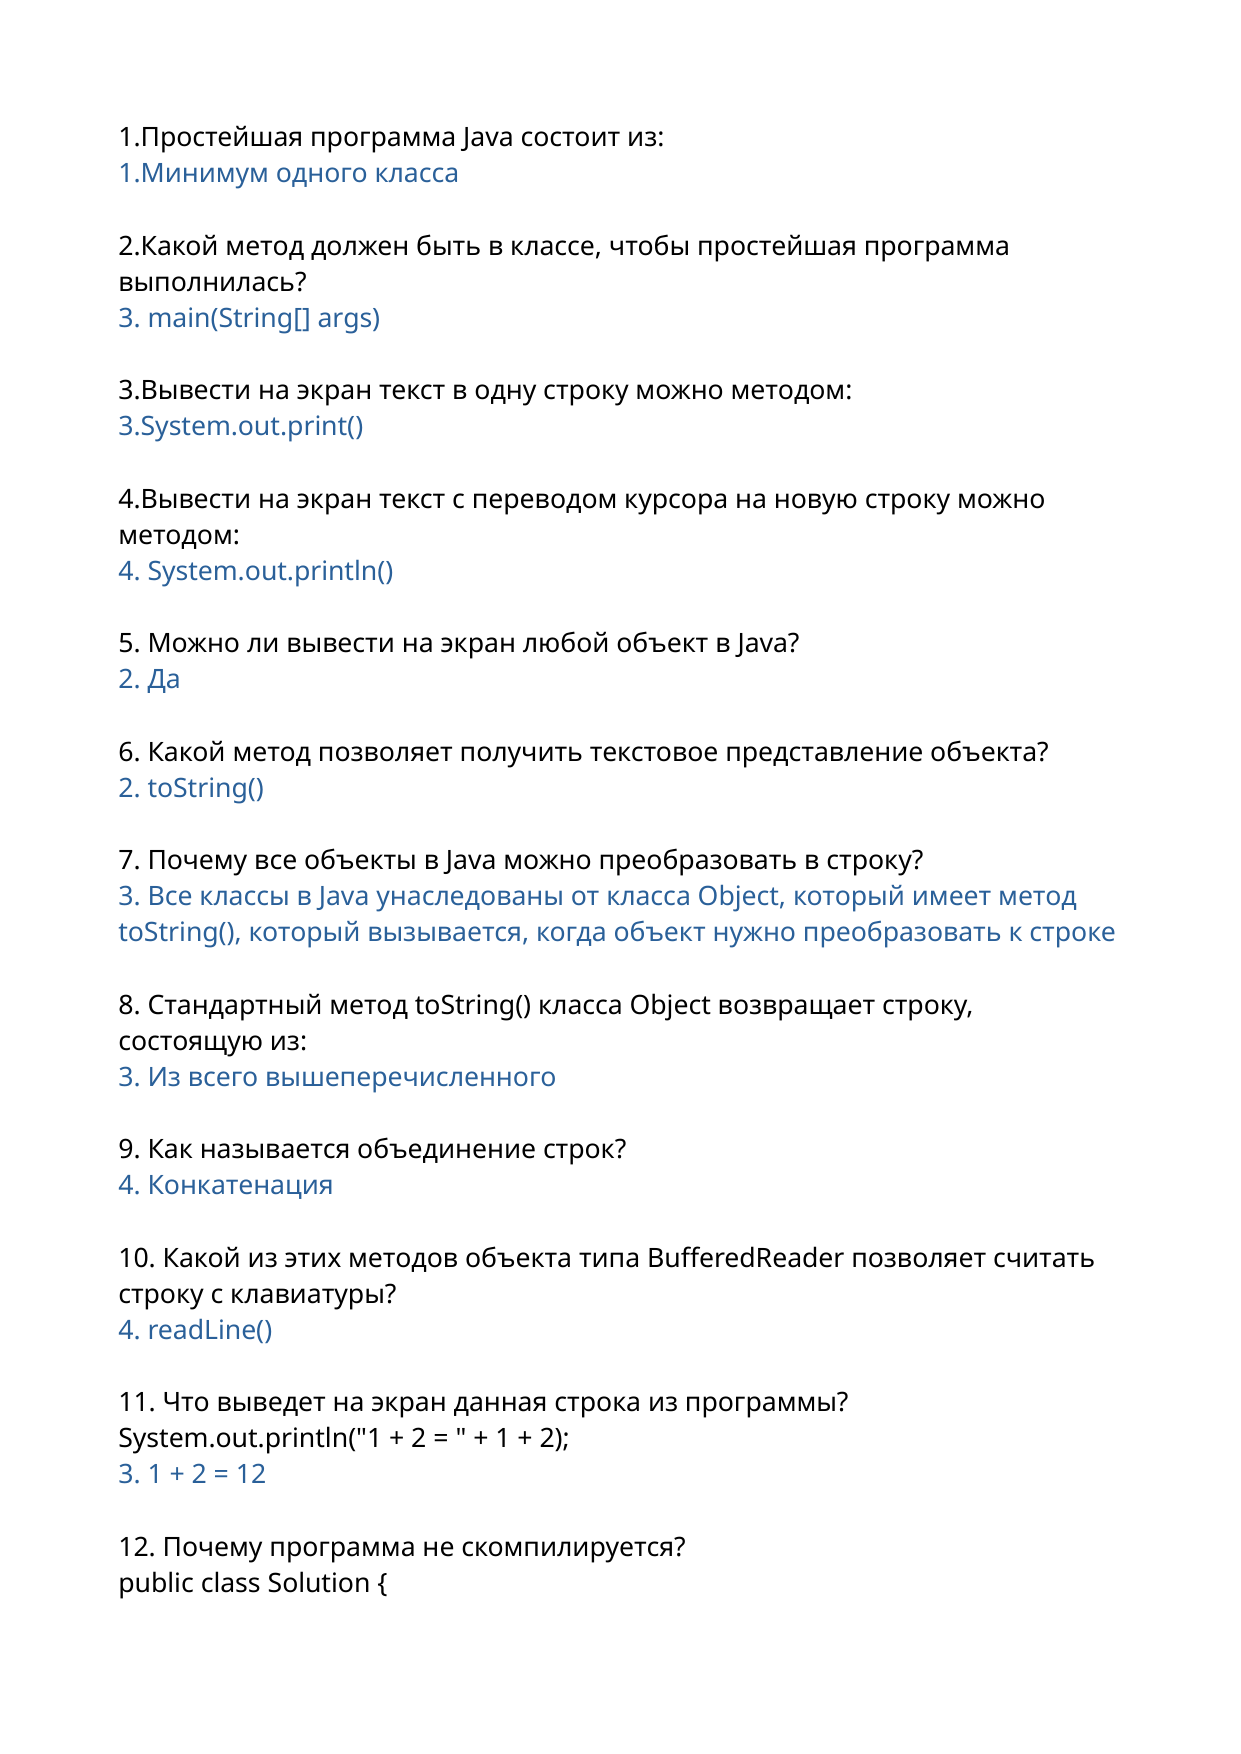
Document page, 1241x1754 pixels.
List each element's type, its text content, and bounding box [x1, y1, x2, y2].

text public class Solution { [118, 1564, 1122, 1600]
text 2.Какой метод должен быть в классе, чтобы простейшая программа выполнилась? [118, 227, 1122, 299]
text строку с клавиатуры? [118, 1275, 1122, 1311]
text 3. Все классы в Java унаследованы от класса Object, который имеет метод [118, 877, 1122, 913]
text 3.Вывести на экран текст в одну строку можно методом: [118, 371, 1122, 407]
text 3. main(String[] args) [118, 299, 1122, 335]
text 12. Почему программа не скомпилируется? [118, 1528, 1122, 1564]
text 10. Какой из этих методов объекта типа BufferedReader позволяет считать [118, 1239, 1122, 1275]
text 9. Как называется объединение строк? [118, 1130, 1122, 1166]
text 11. Что выведет на экран данная строка из программы? [118, 1383, 1122, 1419]
text toString(), который вызывается, когда объект нужно преобразовать к строке [118, 913, 1122, 949]
text 3. 1 + 2 = 12 [118, 1456, 1122, 1492]
text 8. Стандартный метод toString() класса Object возвращает строку, состоящую из: [118, 986, 1122, 1058]
text 1.Минимум одного класса [118, 154, 1122, 190]
text 2. toString() [118, 769, 1122, 805]
text 2. Да [118, 660, 1122, 696]
text 3.System.out.print() [118, 407, 1122, 443]
text 3. Из всего вышеперечисленного [118, 1058, 1122, 1094]
text 1.Простейшая программа Java состоит из: [118, 118, 1122, 154]
text 5. Можно ли вывести на экран любой объект в Java? [118, 624, 1122, 660]
text 6. Какой метод позволяет получить текстовое представление объекта? [118, 733, 1122, 769]
text 4.Вывести на экран текст c переводом курсора на новую строку можно методом: [118, 479, 1122, 552]
text 7. Почему все объекты в Java можно преобразовать в строку? [118, 841, 1122, 877]
text 4. System.out.println() [118, 552, 1122, 588]
text System.out.println("1 + 2 = " + 1 + 2); [118, 1419, 1122, 1456]
text 4. readLine() [118, 1311, 1122, 1347]
text 4. Конкатенация [118, 1166, 1122, 1202]
